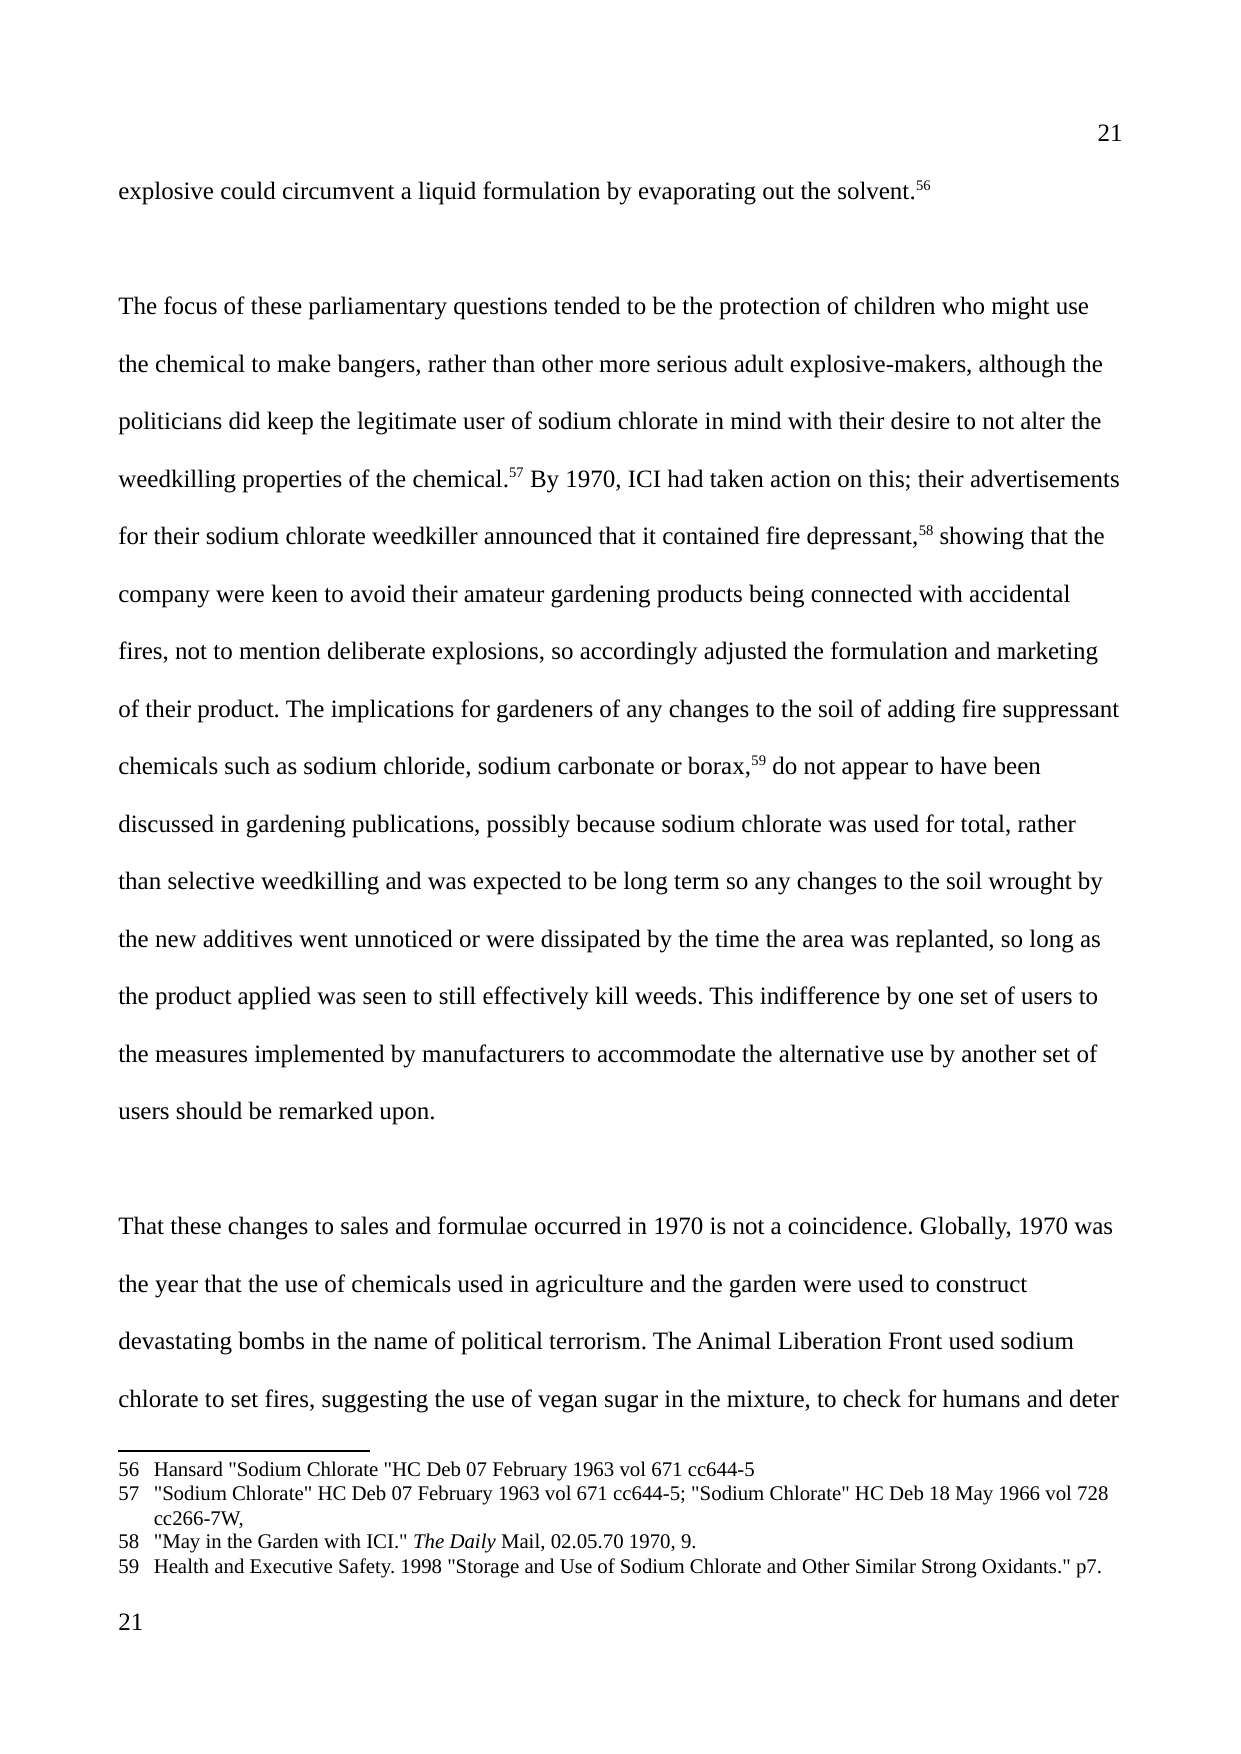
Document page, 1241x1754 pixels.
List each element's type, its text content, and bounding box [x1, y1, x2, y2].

text Health and Executive Safety. 1998 "Storage and Use of Sodium Chlorate and Other Similar Strong Oxidants." p7. [118, 1553, 1122, 1578]
text "Sodium Chlorate" HC Deb 07 February 1963 vol 671 cc644-5; "Sodium Chlorate" HC Deb 18 May 1966 vol 728 cc266-7W, [118, 1481, 1122, 1529]
text explosive could circumvent a liquid formulation by evaporating out the solvent. [118, 176, 1122, 205]
text That these changes to sales and formulae occurred in 1970 is not a coincidence. Globally, 1970 was the year that the use of chemicals used in agriculture and the garden were used to construct devastating bombs in the name of political terrorism. The Animal Liberation Front used sodium chlorate to set fires, suggesting the use of vegan sugar in the mixture, to check for humans and deter [118, 1211, 1122, 1413]
text The focus of these parliamentary questions tended to be the protection of children who might use the chemical to make bangers, rather than other more serious adult explosive-makers, although the politicians did keep the legitimate user of sodium chlorate in mind with their desire to not alter the weedkilling properties of the chemical. By 1970, ICI had taken action on this; their advertisements for their sodium chlorate weedkiller announced that it contained fire depressant, showing that the company were keen to avoid their amateur gardening products being connected with accidental fires, not to mention deliberate explosions, so accordingly adjusted the formulation and marketing of their product. The implications for gardeners of any changes to the soil of adding fire suppressant chemicals such as sodium chloride, sodium carbonate or borax, do not appear to have been discussed in gardening publications, possibly because sodium chlorate was used for total, rather than selective weedkilling and was expected to be long term so any changes to the soil wrought by the new additives went unnoticed or were dissipated by the time the area was replanted, so long as the product applied was seen to still effectively kill weeds. This indifference by one set of users to the measures implemented by manufacturers to accommodate the alternative use by another set of users should be remarked upon. [118, 291, 1122, 1125]
text Hansard "Sodium Chlorate "HC Deb 07 February 1963 vol 671 cc644-5 [118, 1457, 1122, 1481]
text "May in the Garden with ICI." The Daily Mail, 02.05.70 1970, 9. [118, 1529, 1122, 1553]
